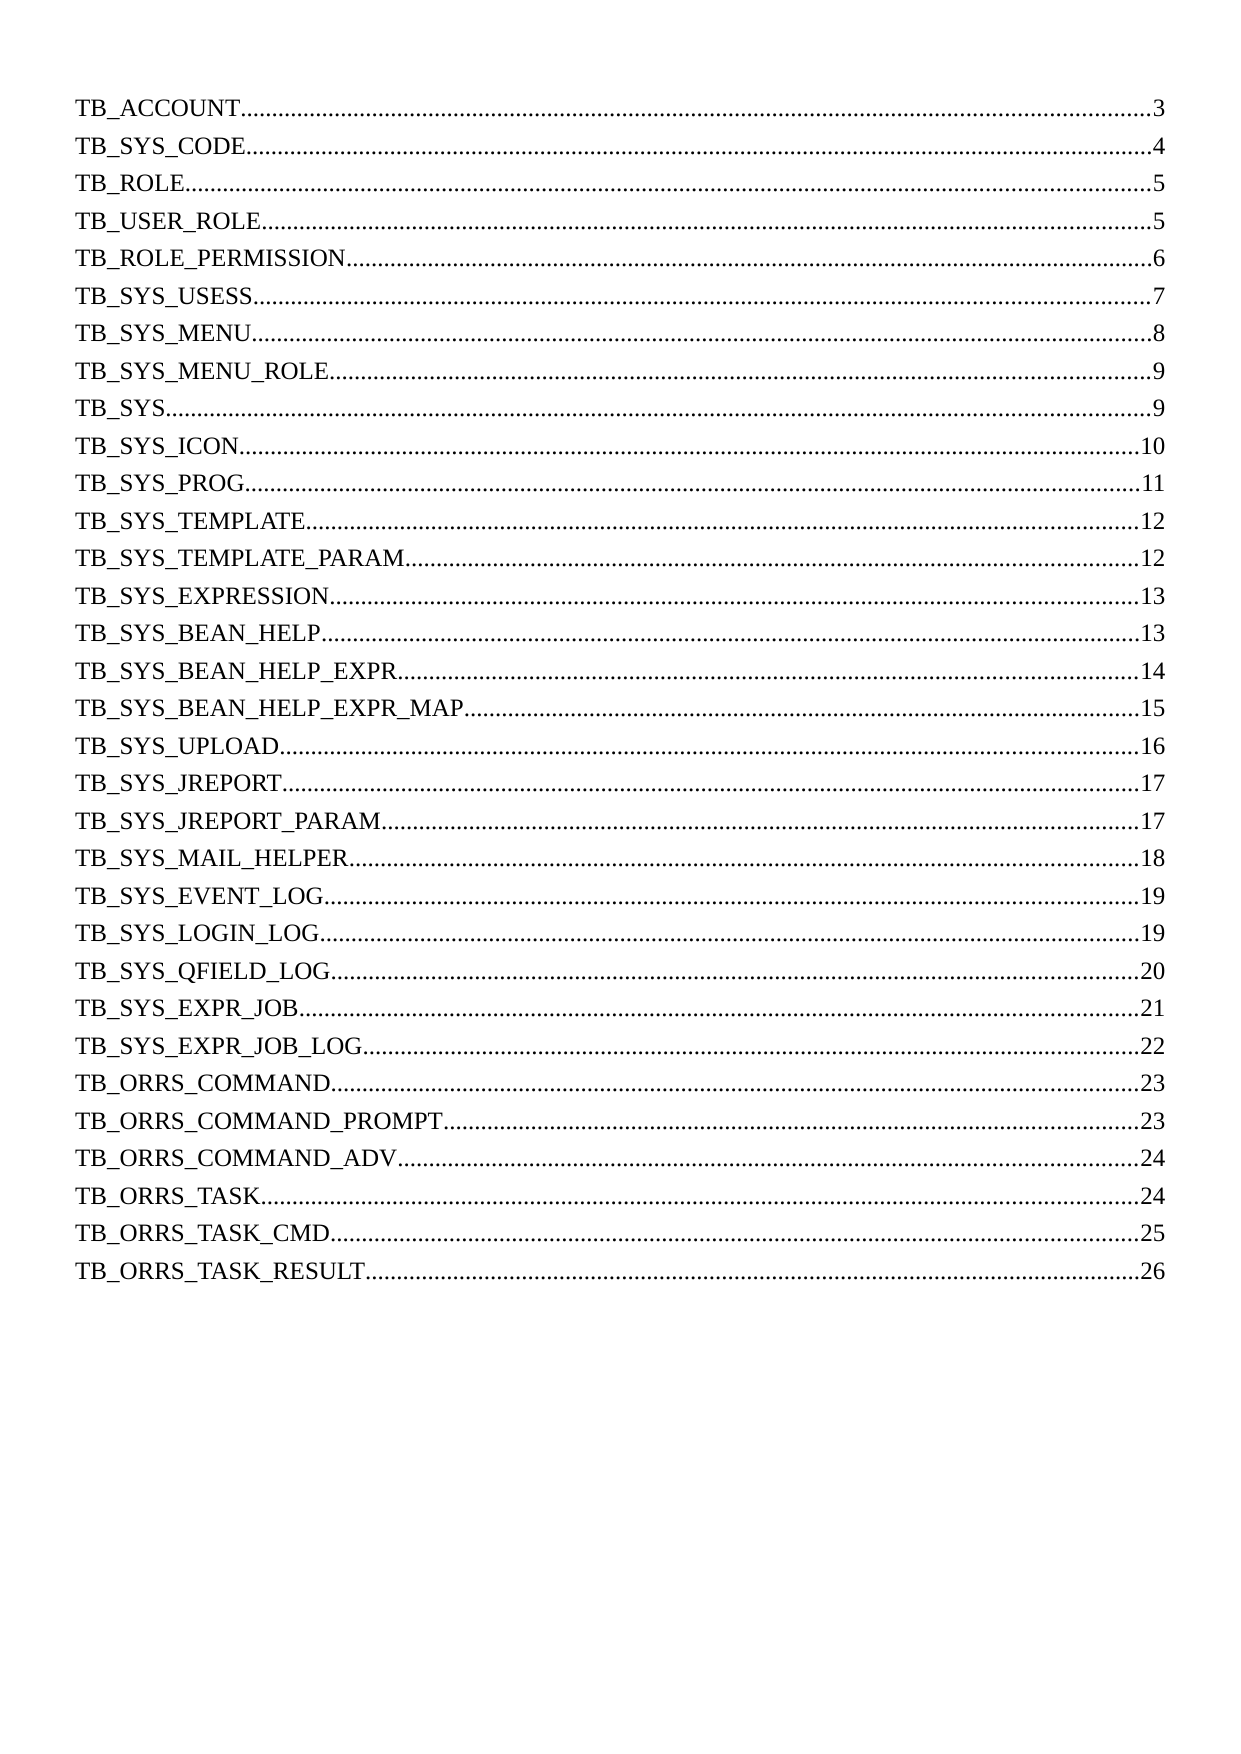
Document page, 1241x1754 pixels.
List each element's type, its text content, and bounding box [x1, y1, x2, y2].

text TB_SYS_BEAN_HELP 13 [75, 614, 1165, 652]
text TB_ROLE 5 [75, 164, 1165, 202]
text TB_SYS_MENU 8 [75, 314, 1165, 352]
text TB_SYS_BEAN_HELP_EXPR_MAP 15 [75, 689, 1165, 727]
text TB_SYS_USESS 7 [75, 277, 1165, 314]
text TB_SYS_JREPORT_PARAM 17 [75, 802, 1165, 839]
text TB_USER_ROLE 5 [75, 202, 1165, 239]
text TB_SYS_EVENT_LOG 19 [75, 877, 1165, 914]
text TB_ORRS_TASK 24 [75, 1177, 1165, 1214]
text TB_SYS_EXPRESSION 13 [75, 577, 1165, 614]
text TB_SYS_PROG 11 [75, 464, 1165, 502]
text TB_SYS 9 [75, 389, 1165, 427]
text TB_SYS_EXPR_JOB_LOG 22 [75, 1027, 1165, 1064]
text TB_SYS_UPLOAD 16 [75, 727, 1165, 764]
text TB_ORRS_COMMAND 23 [75, 1064, 1165, 1102]
text TB_ORRS_COMMAND_PROMPT 23 [75, 1102, 1165, 1139]
text TB_SYS_QFIELD_LOG 20 [75, 952, 1165, 989]
text TB_ACCOUNT 3 [75, 89, 1165, 127]
text TB_ORRS_TASK_RESULT 26 [75, 1252, 1165, 1289]
text TB_SYS_EXPR_JOB 21 [75, 989, 1165, 1027]
text TB_SYS_CODE 4 [75, 127, 1165, 164]
text TB_SYS_MAIL_HELPER 18 [75, 839, 1165, 877]
text TB_ROLE_PERMISSION 6 [75, 239, 1165, 277]
text TB_ORRS_COMMAND_ADV 24 [75, 1139, 1165, 1177]
text TB_SYS_TEMPLATE 12 [75, 502, 1165, 539]
text TB_SYS_MENU_ROLE 9 [75, 352, 1165, 389]
text TB_SYS_JREPORT 17 [75, 764, 1165, 802]
text TB_SYS_ICON 10 [75, 427, 1165, 464]
text TB_SYS_TEMPLATE_PARAM 12 [75, 539, 1165, 577]
text TB_SYS_BEAN_HELP_EXPR 14 [75, 652, 1165, 689]
text TB_ORRS_TASK_CMD 25 [75, 1214, 1165, 1252]
text TB_SYS_LOGIN_LOG 19 [75, 914, 1165, 952]
